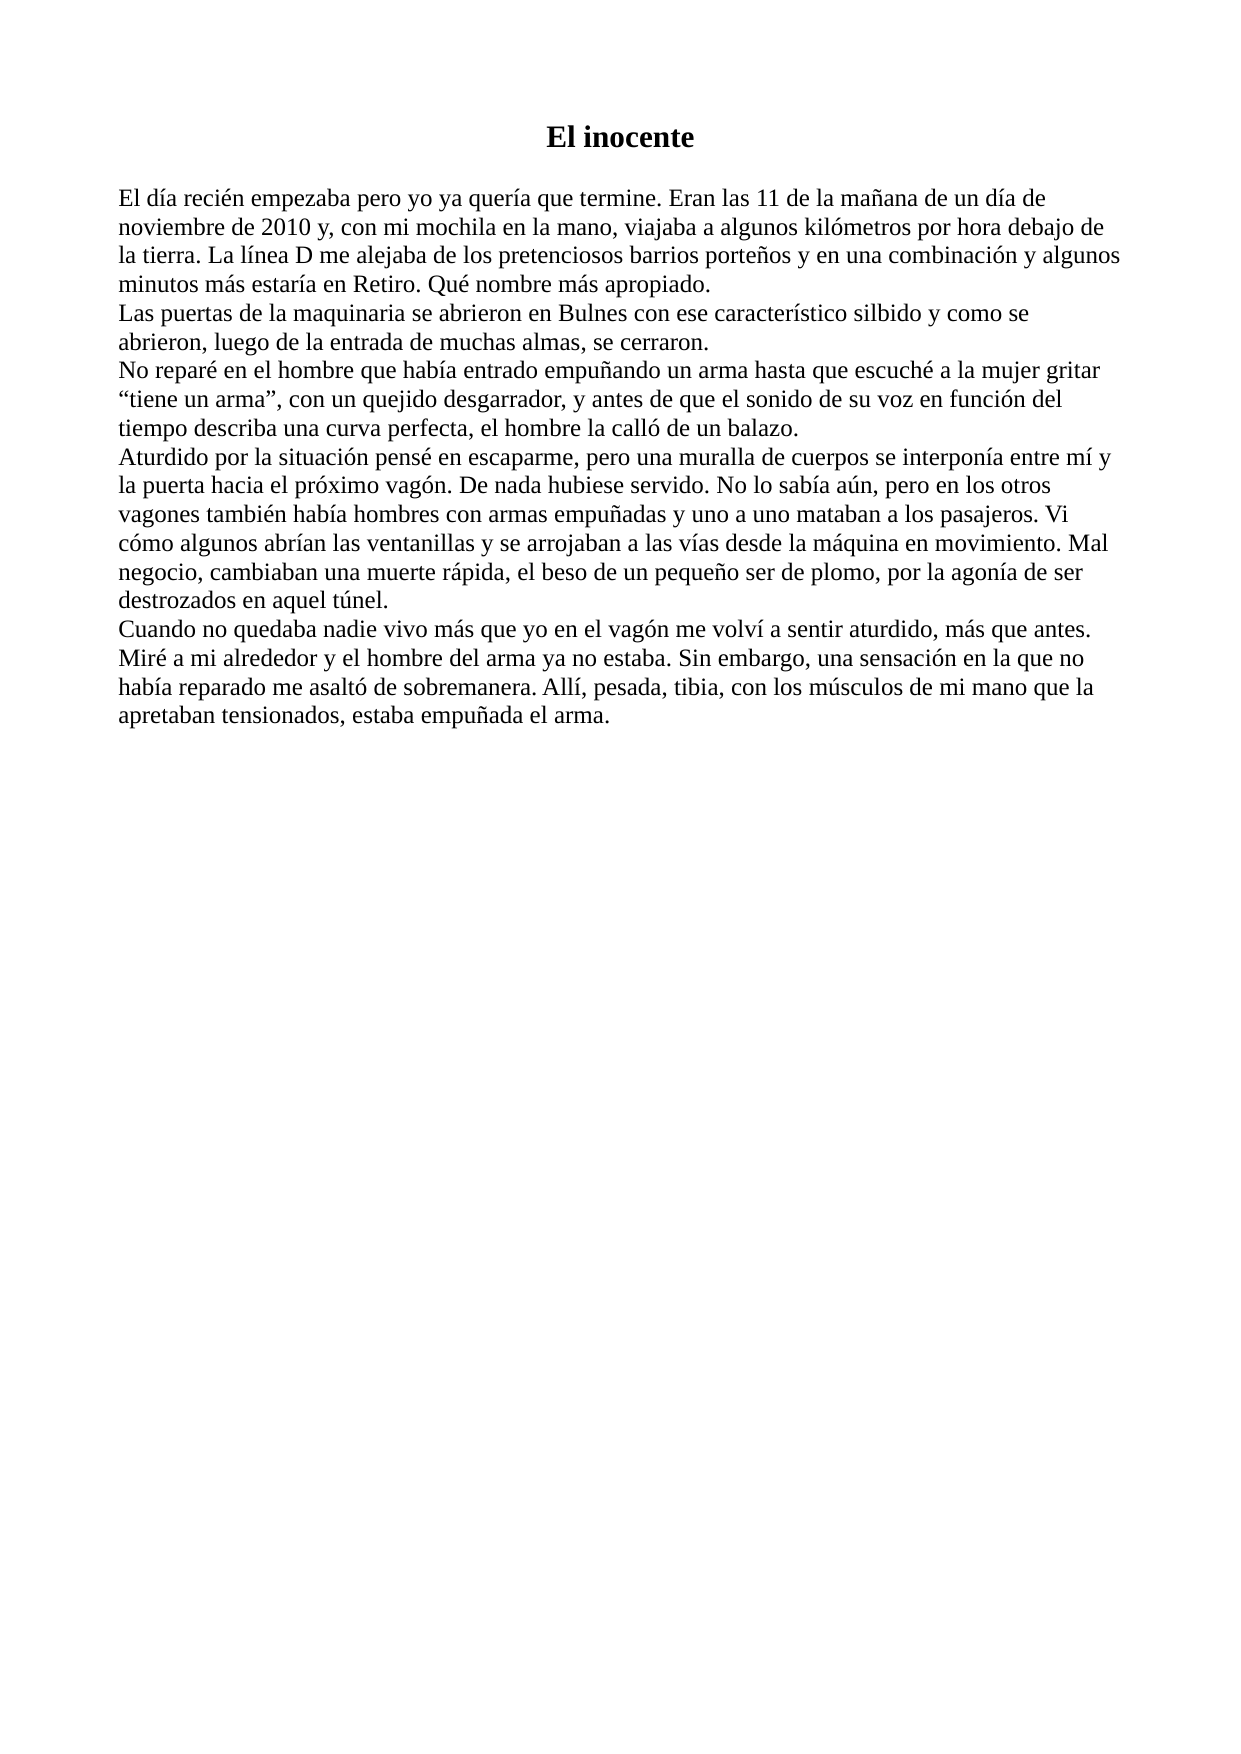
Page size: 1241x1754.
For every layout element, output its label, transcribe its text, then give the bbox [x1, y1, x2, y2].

text Cuando no quedaba nadie vivo más que yo en el vagón me volví a sentir aturdido, más que antes. Miré a mi alrededor y el hombre del arma ya no estaba. Sin embargo, una sensación en la que no había reparado me asaltó de sobremanera. Allí, pesada, tibia, con los músculos de mi mano que la apretaban tensionados, estaba empuñada el arma. [118, 614, 1122, 729]
text El inocente [118, 118, 1122, 154]
text No reparé en el hombre que había entrado empuñando un arma hasta que escuché a la mujer gritar “tiene un arma”, con un quejido desgarrador, y antes de que el sonido de su voz en función del tiempo describa una curva perfecta, el hombre la calló de un balazo. [118, 355, 1122, 442]
text Las puertas de la maquinaria se abrieron en Bulnes con ese característico silbido y como se abrieron, luego de la entrada de muchas almas, se cerraron. [118, 298, 1122, 355]
text El día recién empezaba pero yo ya quería que termine. Eran las 11 de la mañana de un día de noviembre de 2010 y, con mi mochila en la mano, viajaba a algunos kilómetros por hora debajo de la tierra. La línea D me alejaba de los pretenciosos barrios porteños y en una combinación y algunos minutos más estaría en Retiro. Qué nombre más apropiado. [118, 183, 1122, 298]
text Aturdido por la situación pensé en escaparme, pero una muralla de cuerpos se interponía entre mí y la puerta hacia el próximo vagón. De nada hubiese servido. No lo sabía aún, pero en los otros vagones también había hombres con armas empuñadas y uno a uno mataban a los pasajeros. Vi cómo algunos abrían las ventanillas y se arrojaban a las vías desde la máquina en movimiento. Mal negocio, cambiaban una muerte rápida, el beso de un pequeño ser de plomo, por la agonía de ser destrozados en aquel túnel. [118, 442, 1122, 614]
